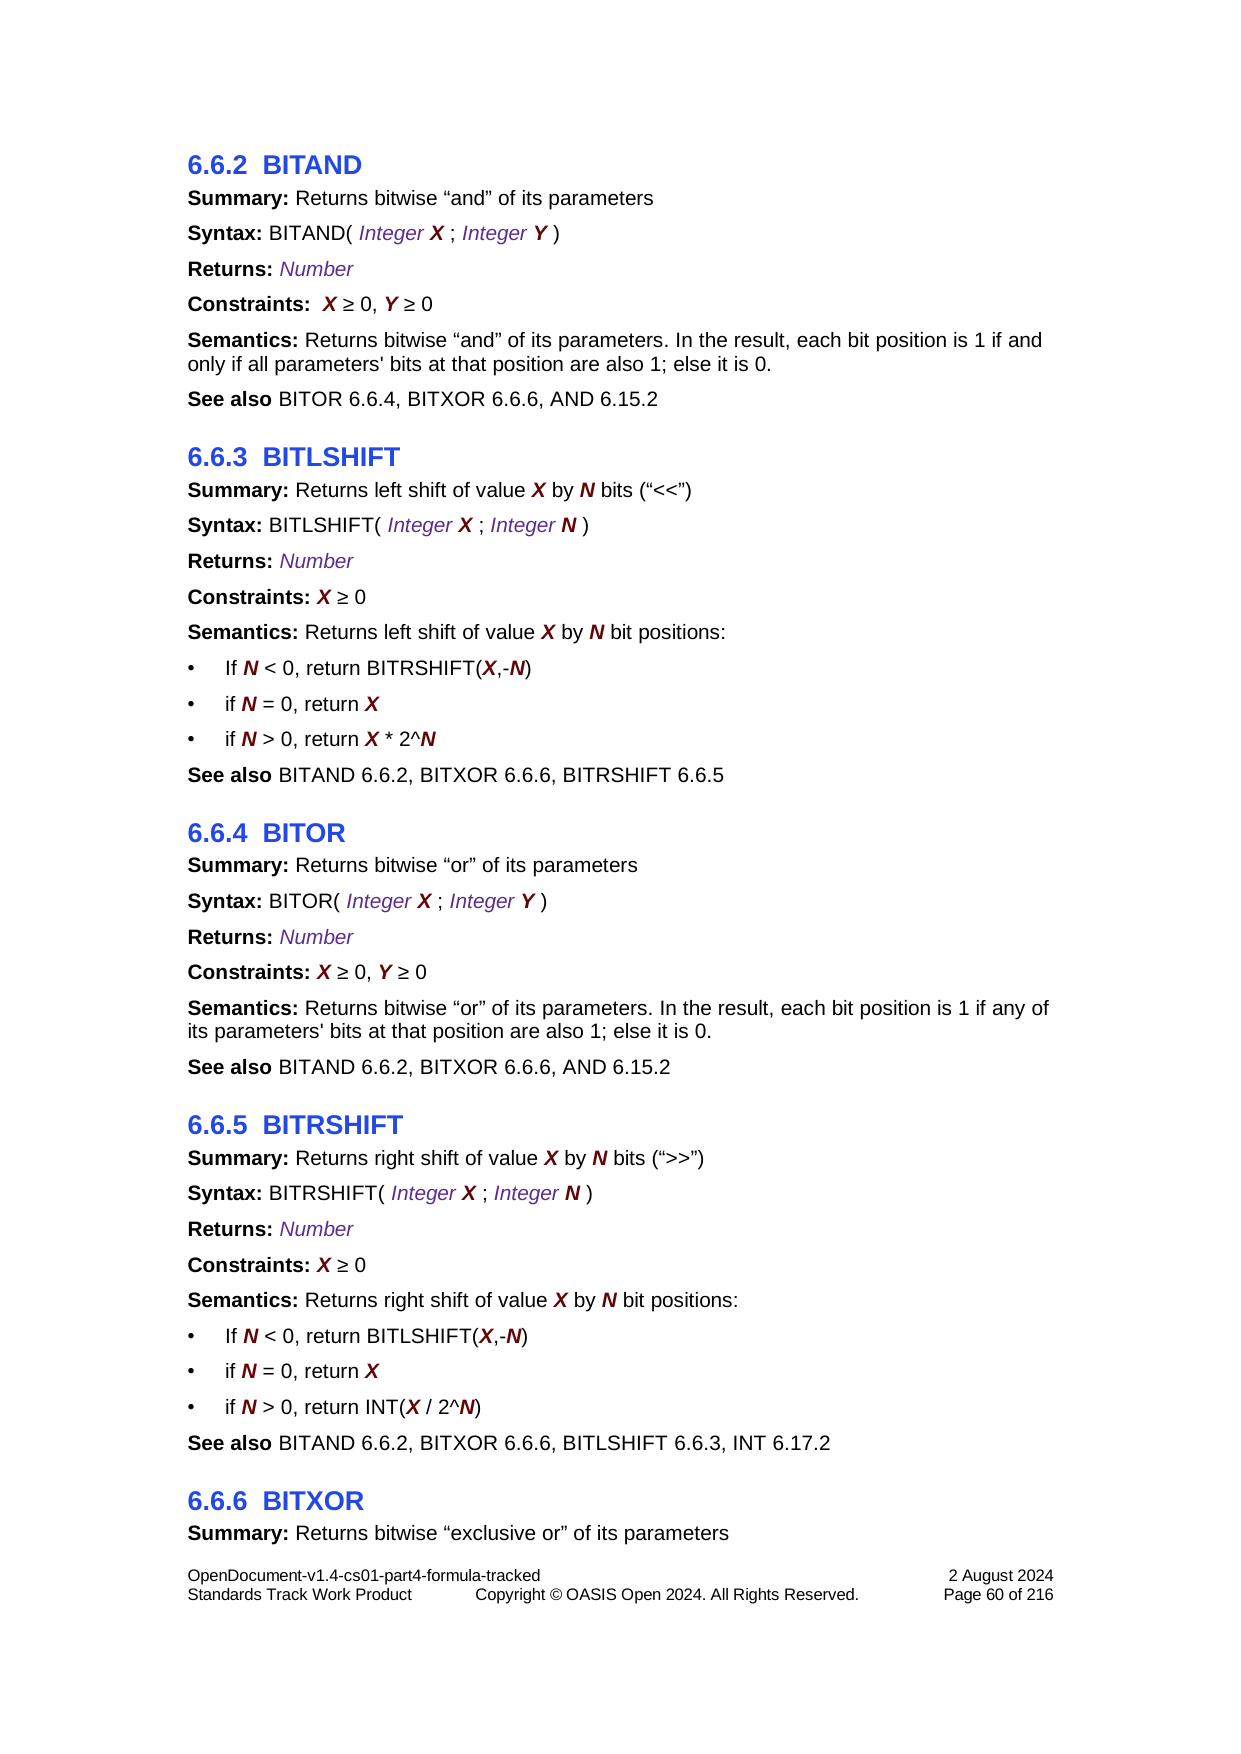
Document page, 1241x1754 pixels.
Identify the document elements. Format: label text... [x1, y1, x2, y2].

text Summary: Returns bitwise “and” of its parameters [187, 186, 1053, 209]
text Returns: Number [187, 925, 1053, 949]
text See also BITAND 6.6.2, BITXOR 6.6.6, BITLSHIFT 6.6.3, INT 6.17.2 [187, 1431, 1053, 1455]
text Semantics: Returns bitwise “or” of its parameters. In the result, each bit position is 1 if any of its parameters' bits at that position are also 1; else it is 0. [187, 996, 1053, 1043]
text See also BITAND 6.6.2, BITXOR 6.6.6, BITRSHIFT 6.6.5 [187, 763, 1053, 787]
text Constraints: X ≥ 0 [187, 1253, 1053, 1277]
text See also BITOR 6.6.4, BITXOR 6.6.6, AND 6.15.2 [187, 388, 1053, 411]
text Summary: Returns bitwise “exclusive or” of its parameters [187, 1522, 1053, 1545]
subtitle BITXOR [187, 1486, 1053, 1516]
subtitle BITLSHIFT [187, 442, 1053, 472]
text See also BITAND 6.6.2, BITXOR 6.6.6, AND 6.15.2 [187, 1056, 1053, 1079]
text Summary: Returns left shift of value X by N bits (“<<”) [187, 478, 1053, 502]
text Constraints: X ≥ 0, Y ≥ 0 [187, 961, 1053, 984]
text Syntax: BITLSHIFT( Integer X ; Integer N ) [187, 514, 1053, 537]
text Constraints: X ≥ 0, Y ≥ 0 [187, 293, 1053, 316]
text Returns: Number [187, 549, 1053, 573]
list If N < 0, return BITLSHIFT(X,-N) [187, 1324, 1053, 1348]
subtitle BITOR [187, 818, 1053, 848]
text Syntax: BITRSHIFT( Integer X ; Integer N ) [187, 1182, 1053, 1205]
list if N = 0, return X [187, 692, 1053, 716]
text Semantics: Returns left shift of value X by N bit positions: [187, 621, 1053, 644]
text Returns: Number [187, 1217, 1053, 1241]
text Semantics: Returns right shift of value X by N bit positions: [187, 1289, 1053, 1312]
text Constraints: X ≥ 0 [187, 585, 1053, 609]
list if N > 0, return INT(X / 2^N) [187, 1396, 1053, 1419]
list if N > 0, return X * 2^N [187, 728, 1053, 751]
subtitle BITRSHIFT [187, 1110, 1053, 1140]
list if N = 0, return X [187, 1360, 1053, 1383]
text Syntax: BITOR( Integer X ; Integer Y ) [187, 889, 1053, 913]
subtitle BITAND [187, 150, 1053, 180]
text Summary: Returns right shift of value X by N bits (“>>”) [187, 1146, 1053, 1170]
text Summary: Returns bitwise “or” of its parameters [187, 854, 1053, 877]
text Returns: Number [187, 257, 1053, 281]
text Syntax: BITAND( Integer X ; Integer Y ) [187, 222, 1053, 245]
text Semantics: Returns bitwise “and” of its parameters. In the result, each bit position is 1 if and only if all parameters' bits at that position are also 1; else it is 0. [187, 328, 1053, 376]
list If N < 0, return BITRSHIFT(X,-N) [187, 656, 1053, 680]
